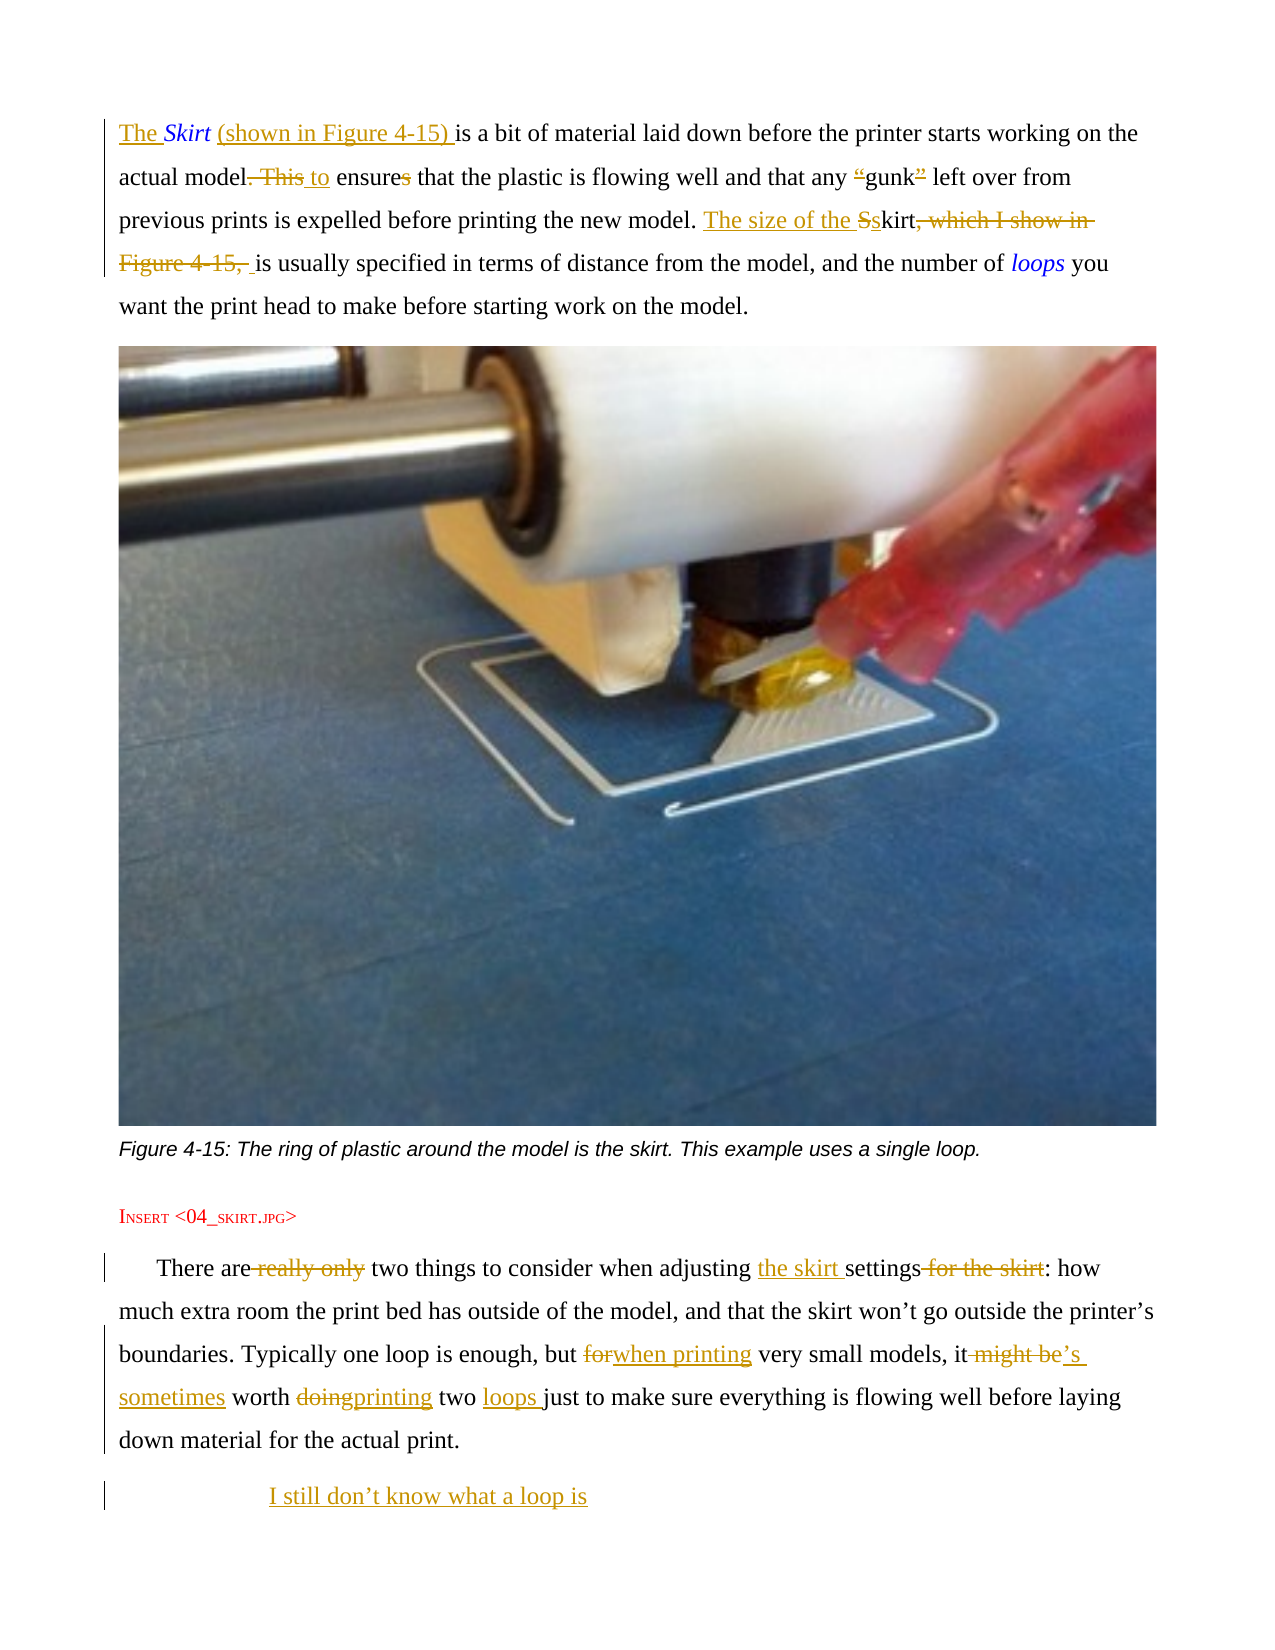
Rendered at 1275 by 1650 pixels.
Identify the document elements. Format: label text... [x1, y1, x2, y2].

text Insert <04_skirt.jpg> [118, 1204, 1156, 1228]
text I still don’t know what a loop is [268, 1481, 1006, 1510]
text The Skirt (shown in Figure 4-15) is a bit of material laid down before the printer starts working on the actual model to ensure that the plastic is flowing well and that any gunk left over from previous prints is expelled before printing the new model. The size of the skirt is usually specified in terms of distance from the model, and the number of loops you want the print head to make before starting work on the model. [118, 118, 1156, 320]
text Figure 4-15: The ring of plastic around the model is the skirt. This example uses a single loop. [118, 1126, 1156, 1161]
picture [118, 346, 1157, 1126]
text There are two things to consider when adjusting the skirt settings: how much extra room the print bed has outside of the model, and that the skirt won’t go outside the printer’s boundaries. Typically one loop is enough, but when printing very small models, it’s sometimes worth printing two loops just to make sure everything is flowing well before laying down material for the actual print. [118, 1253, 1156, 1454]
